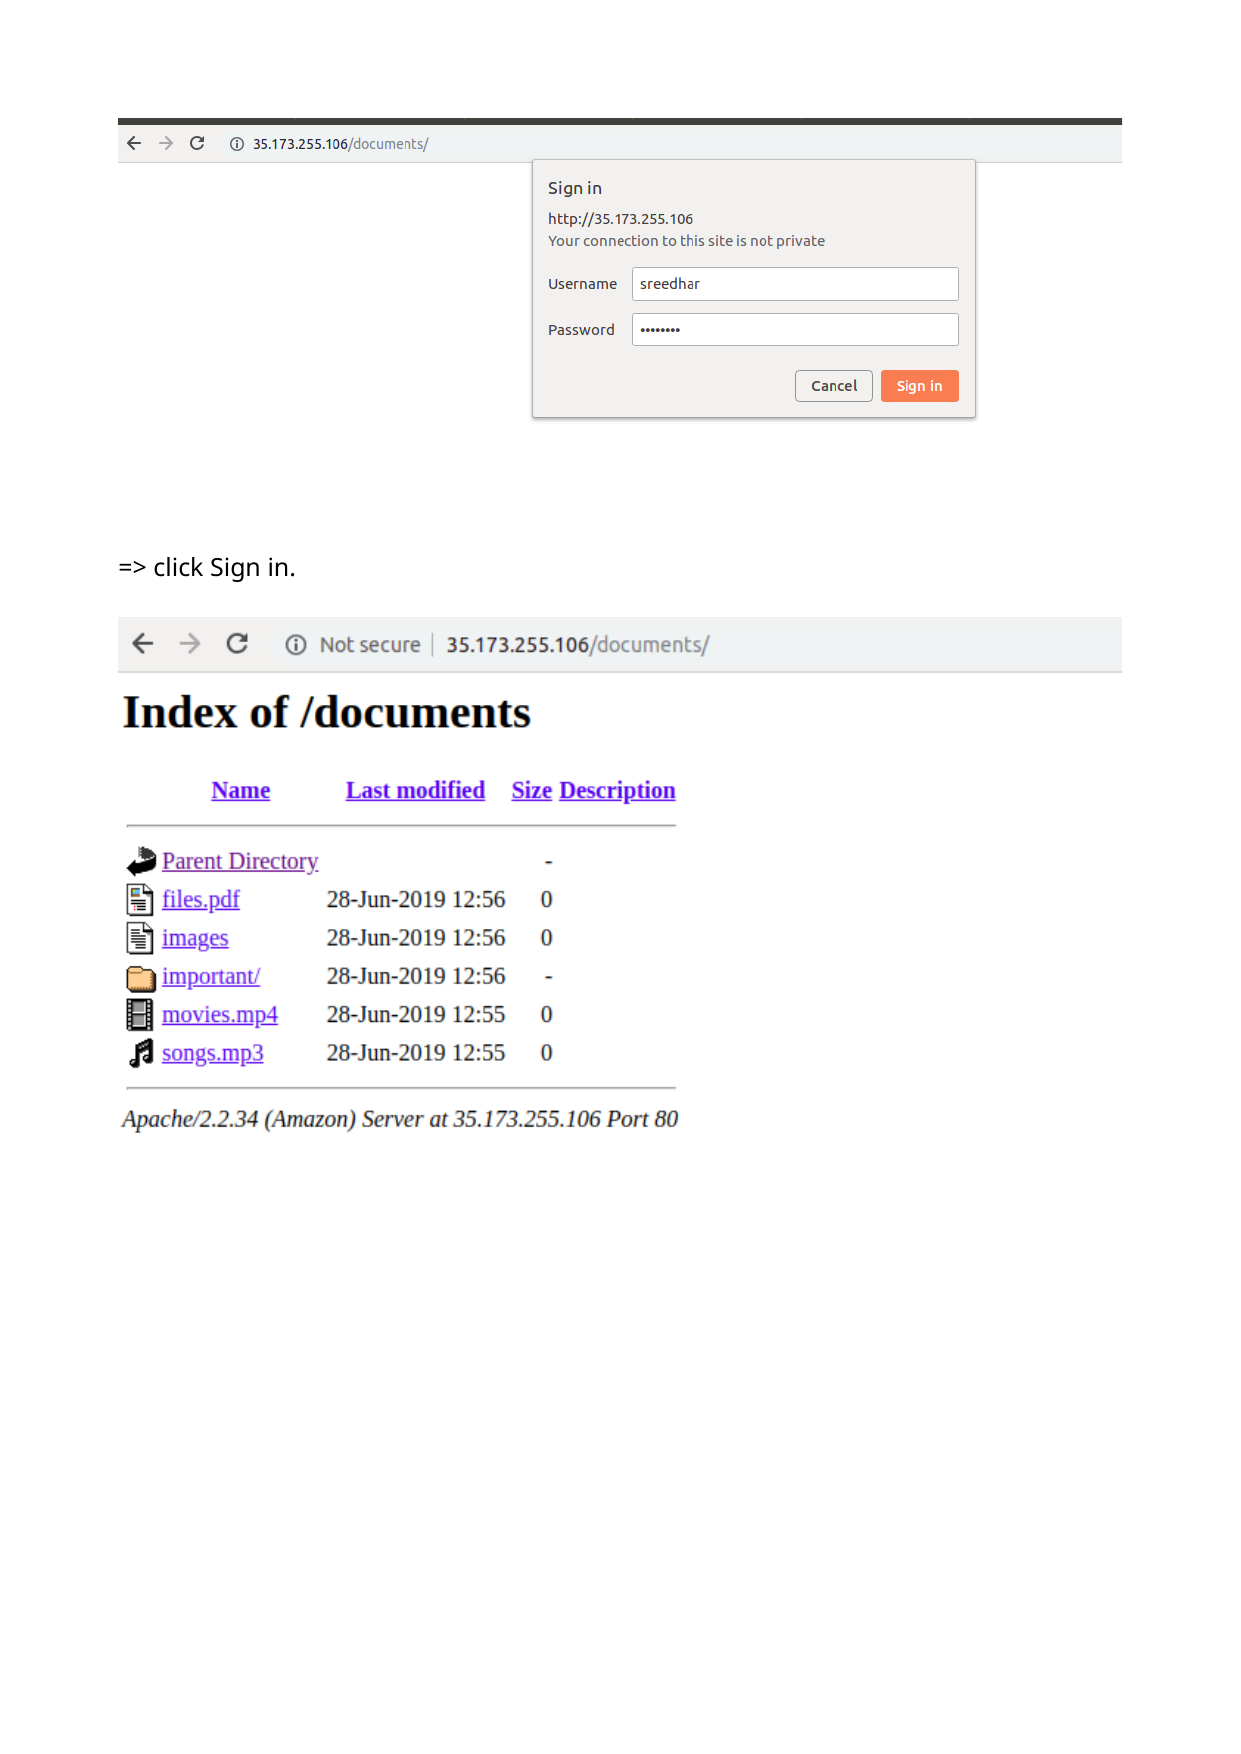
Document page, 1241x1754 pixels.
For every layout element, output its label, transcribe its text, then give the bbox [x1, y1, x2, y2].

picture [118, 617, 1123, 1248]
text => click Sign in. [118, 550, 1122, 584]
picture [118, 118, 1123, 482]
